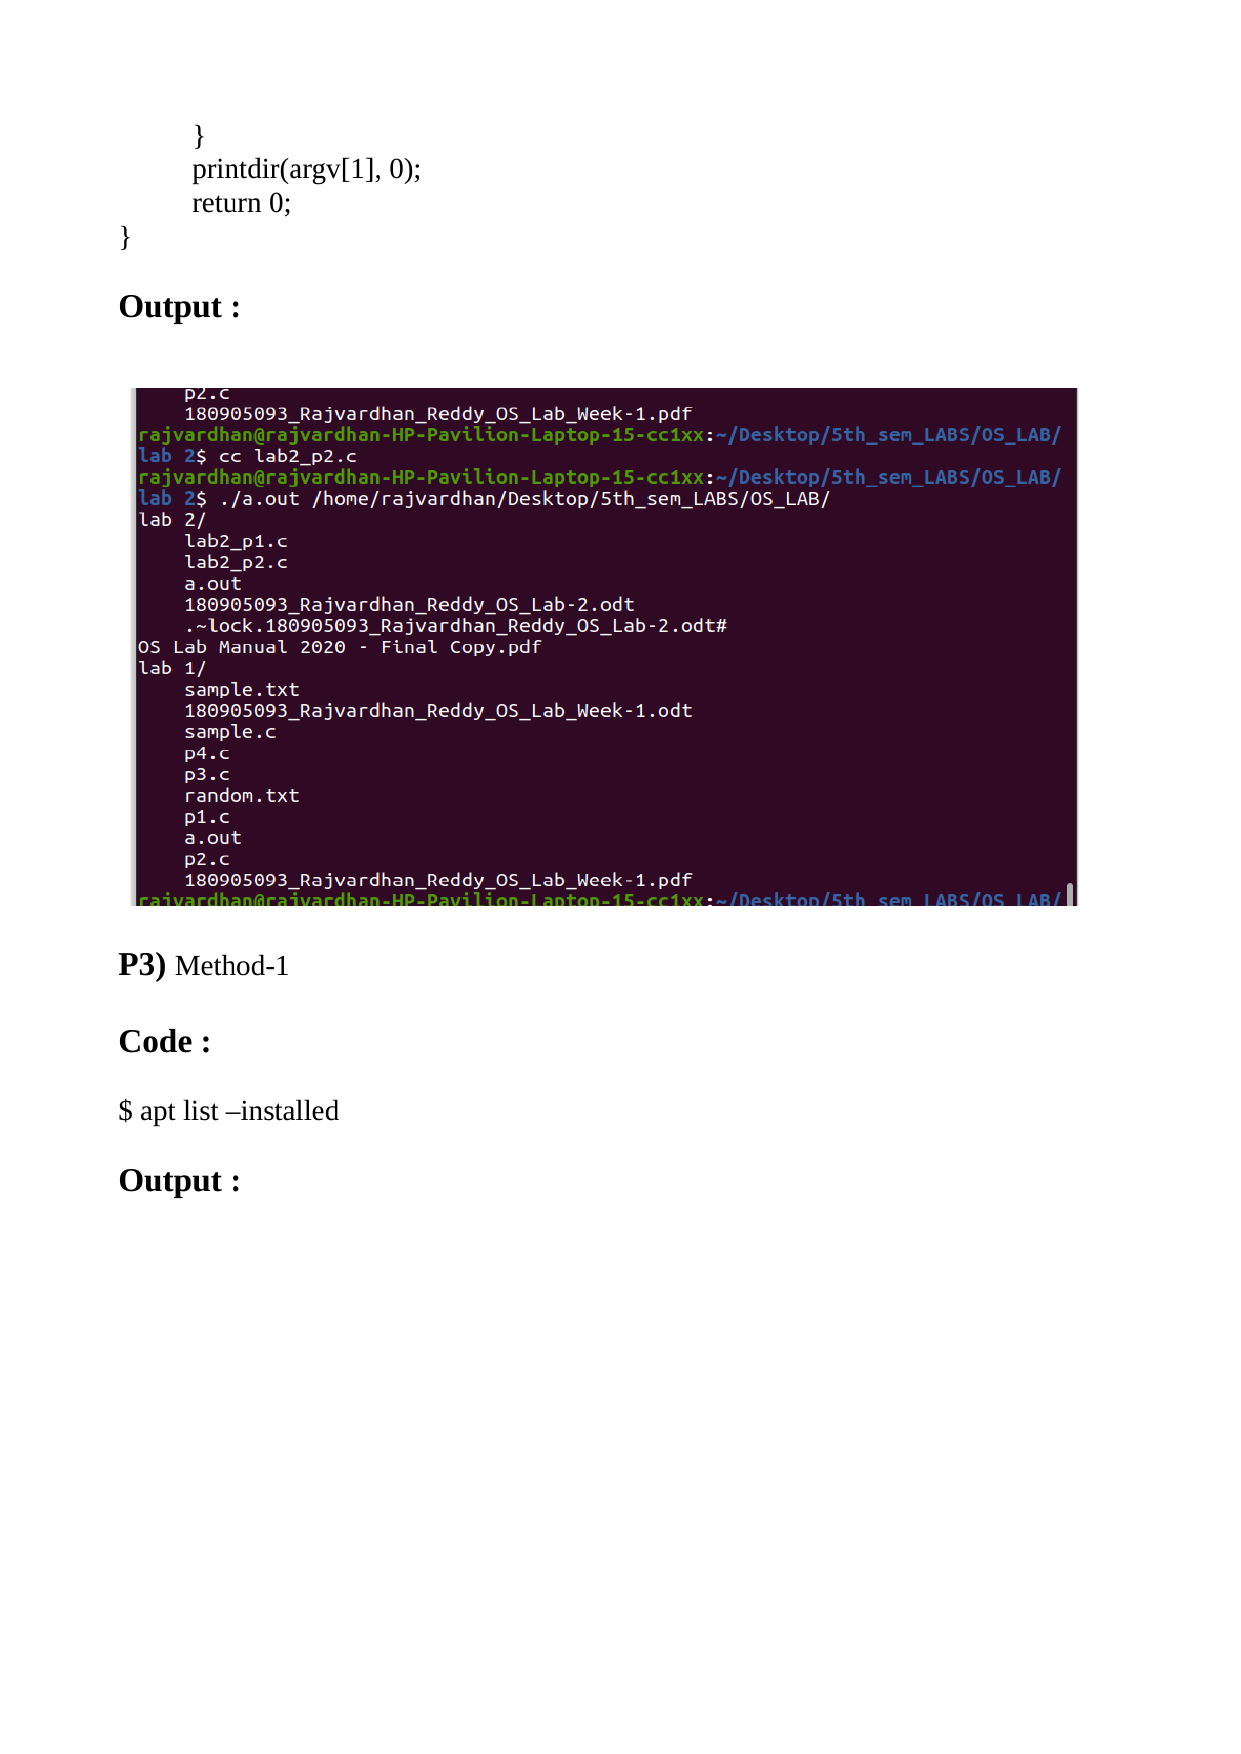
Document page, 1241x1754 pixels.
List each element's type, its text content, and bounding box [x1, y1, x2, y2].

text $ apt list –installed [118, 1093, 1122, 1126]
text Output : [118, 1160, 1122, 1198]
text } [118, 219, 1122, 252]
text P3) Method-1 [118, 944, 1122, 982]
text } [118, 118, 1122, 152]
text return 0; [118, 185, 1122, 219]
text Code : [118, 1021, 1122, 1059]
picture [130, 388, 1079, 906]
text Output : [118, 286, 1122, 324]
text printdir(argv[1], 0); [118, 152, 1122, 185]
